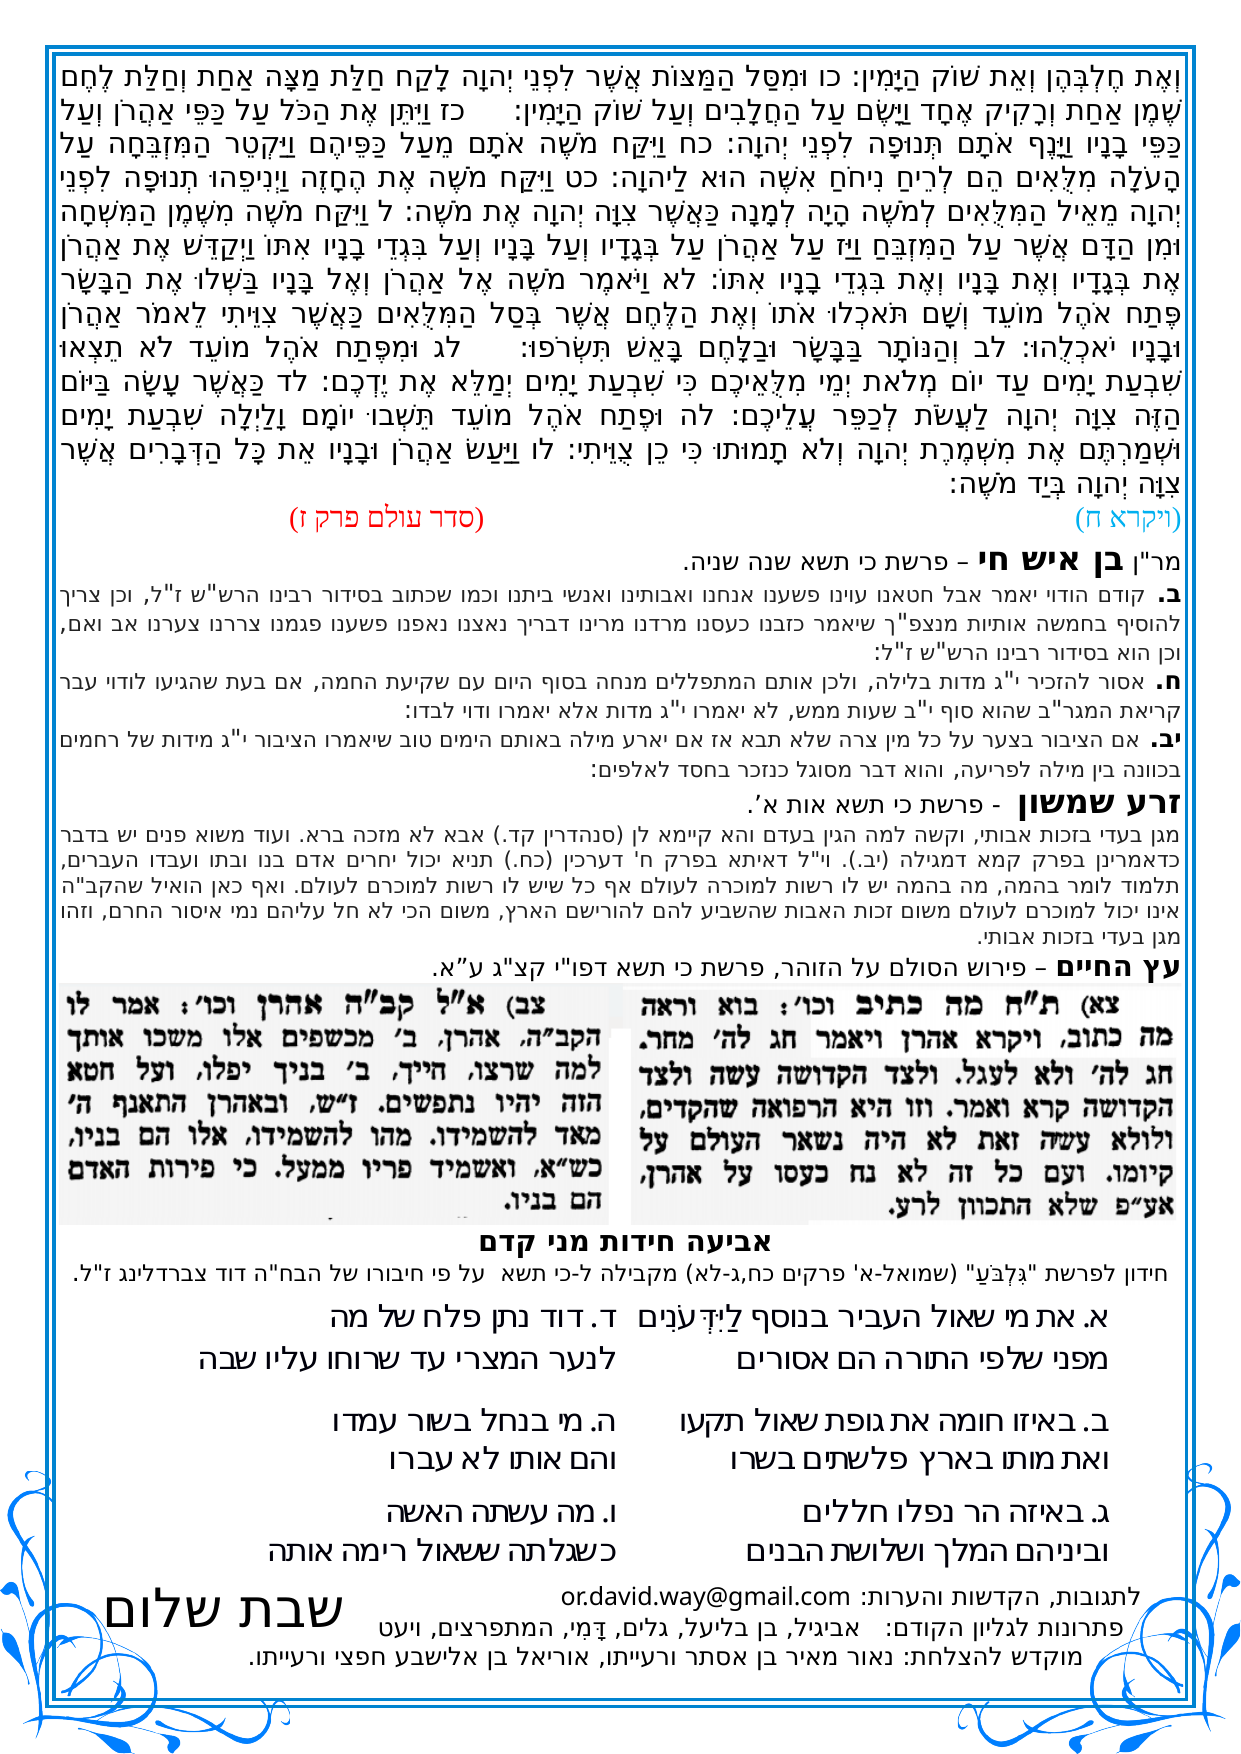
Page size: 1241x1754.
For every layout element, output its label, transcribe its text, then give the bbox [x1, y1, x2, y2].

picture [49, 1471, 290, 1705]
list ב. קודם הודוי יאמר אבל חטאנו עוינו פשענו אנחנו ואבותינו ואנשי ביתנו וכמו שכתוב בסידור רבינו הרש"ש ז"ל, וכן צריך להוסיף בחמשה אותיות מנצפ"ך שיאמר כזבנו כעסנו מרדנו מרינו דבריך נאצנו נאפנו פשענו פגמנו צררנו צערנו אב ואם, וכן הוא בסידור רבינו הרש"ש ז"ל: [59, 579, 1182, 666]
text חידון לפרשת "גִּלְבֹּעַ" (שמואל-א' פרקים כח,ג-לא) מקבילה ל-כי תשא על פי חיבורו של הבח"ה דוד צברדלינג ז"ל. [59, 1258, 1182, 1288]
list מוקדש להצלחת: נאור מאיר בן אסתר ורעייתו, אוריאל בן אלישבע חפצי ורעייתו. [290, 1642, 957, 1671]
picture [56, 1471, 290, 1698]
picture [58, 983, 1182, 1225]
list וְאֶת חֶלְבְּהֶן וְאֵת שׁוֹק הַיָּמִין: כו וּמִסַּל הַמַּצּוֹת אֲשֶׁר לִפְנֵי יְהוָה לָקַח חַלַּת מַצָּה אַחַת וְחַלַּת לֶחֶם שֶׁמֶן אַחַת וְרָקִיק אֶחָד וַיָּשֶׂם עַל הַחֲלָבִים וְעַל שׁוֹק הַיָּמִין: כז וַיִּתֵּן אֶת הַכֹּל עַל כַּפֵּי אַהֲרֹן וְעַל כַּפֵּי בָנָיו וַיָּנֶף אֹתָם תְּנוּפָה לִפְנֵי יְהוָה: כח וַיִּקַּח מֹשֶׁה אֹתָם מֵעַל כַּפֵּיהֶם וַיַּקְטֵר הַמִּזְבֵּחָה עַל הָעֹלָה מִלֻּאִים הֵם לְרֵיחַ נִיחֹחַ אִשֶּׁה הוּא לַיהוָה: כט וַיִּקַּח מֹשֶׁה אֶת הֶחָזֶה וַיְנִיפֵהוּ תְנוּפָה לִפְנֵי יְהוָה מֵאֵיל הַמִּלֻּאִים לְמֹשֶׁה הָיָה לְמָנָה כַּאֲשֶׁר צִוָּה יְהוָה אֶת מֹשֶׁה: ל וַיִּקַּח מֹשֶׁה מִשֶּׁמֶן הַמִּשְׁחָה וּמִן הַדָּם אֲשֶׁר עַל הַמִּזְבֵּחַ וַיַּז עַל אַהֲרֹן עַל בְּגָדָיו וְעַל בָּנָיו וְעַל בִּגְדֵי בָנָיו אִתּוֹ וַיְקַדֵּשׁ אֶת אַהֲרֹן אֶת בְּגָדָיו וְאֶת בָּנָיו וְאֶת בִּגְדֵי בָנָיו אִתּוֹ: לא וַיֹּאמֶר מֹשֶׁה אֶל אַהֲרֹן וְאֶל בָּנָיו בַּשְּׁלוּ אֶת הַבָּשָׂר פֶּתַח אֹהֶל מוֹעֵד וְשָׁם תֹּאכְלוּ אֹתוֹ וְאֶת הַלֶּחֶם אֲשֶׁר בְּסַל הַמִּלֻּאִים כַּאֲשֶׁר צִוֵּיתִי לֵאמֹר אַהֲרֹן וּבָנָיו יֹאכְלֻהוּ: לב וְהַנּוֹתָר בַּבָּשָׂר וּבַלָּחֶם בָּאֵשׁ תִּשְׂרֹפוּ: לג וּמִפֶּתַח אֹהֶל מוֹעֵד לֹא תֵצְאוּ שִׁבְעַת יָמִים עַד יוֹם מְלֹאת יְמֵי מִלֻּאֵיכֶם כִּי שִׁבְעַת יָמִים יְמַלֵּא אֶת יֶדְכֶם: לד כַּאֲשֶׁר עָשָׂה בַּיּוֹם הַזֶּה צִוָּה יְהוָה לַעֲשֹׂת לְכַפֵּר עֲלֵיכֶם: לה וּפֶתַח אֹהֶל מוֹעֵד תֵּשְׁבוּ יוֹמָם וָלַיְלָה שִׁבְעַת יָמִים וּשְׁמַרְתֶּם אֶת מִשְׁמֶרֶת יְהוָה וְלֹא תָמוּתוּ כִּי כֵן צֻוֵּיתִי: לו וַיַּעַשׂ אַהֲרֹן וּבָנָיו אֵת כָּל הַדְּבָרִים אֲשֶׁר צִוָּה יְהוָה בְּיַד מֹשֶׁה: [59, 59, 1182, 500]
list עץ החיים – פירוש הסולם על הזוהר, פרשת כי תשא דפו"י קצ"ג ע”א. [59, 949, 1182, 983]
list (ויקרא ח) (סדר עולם פרק ז) [59, 500, 1182, 534]
picture [957, 1463, 1241, 1754]
list יב. אם הציבור בצער על כל מין צרה שלא תבא אז אם יארע מילה באותם הימים טוב שיאמרו הציבור י"ג מידות של רחמים בכוונה בין מילה לפריעה, והוא דבר מסוגל כנזכר בחסד לאלפים: [59, 724, 1182, 783]
list מגן בעדי בזכות אבותי, וקשה למה הגין בעדם והא קיימא לן (סנהדרין קד.) אבא לא מזכה ברא. ועוד משוא פנים יש בדבר כדאמרינן בפרק קמא דמגילה (יב.). וי"ל דאיתא בפרק ח' דערכין (כח.) תניא יכול יחרים אדם בנו ובתו ועבדו העברים, תלמוד לומר בהמה, מה בהמה יש לו רשות למוכרה לעולם אף כל שיש לו רשות למוכרם לעולם. ואף כאן הואיל שהקב"ה אינו יכול למוכרם לעולם משום זכות האבות שהשביע להם להורישם הארץ, משום הכי לא חל עליהם נמי איסור החרם, וזהו מגן בעדי בזכות אבותי. [59, 822, 1182, 949]
list לתגובות, הקדשות והערות: or.david.way@gmail.com [59, 1288, 1182, 1613]
picture [957, 1463, 1192, 1705]
list מר"ן בן איש חי – פרשת כי תשא שנה שניה. [59, 540, 1182, 579]
list פתרונות לגליון הקודם: אביגיל, בן בליעל, גלים, דָּמִי, המתפרצים, ויעט [290, 1613, 957, 1642]
picture [0, 1471, 290, 1754]
list זרע שמשון - פרשת כי תשא אות א’. [59, 783, 1182, 822]
picture [957, 1463, 1185, 1698]
text אביעה חידות מני קדם [59, 1225, 1182, 1258]
list ח. אסור להזכיר י"ג מדות בלילה, ולכן אותם המתפללים מנחה בסוף היום עם שקיעת החמה, אם בעת שהגיעו לודוי עבר קריאת המגר"ב שהוא סוף י"ב שעות ממש, לא יאמרו י"ג מדות אלא יאמרו ודוי לבדו: [59, 666, 1182, 724]
